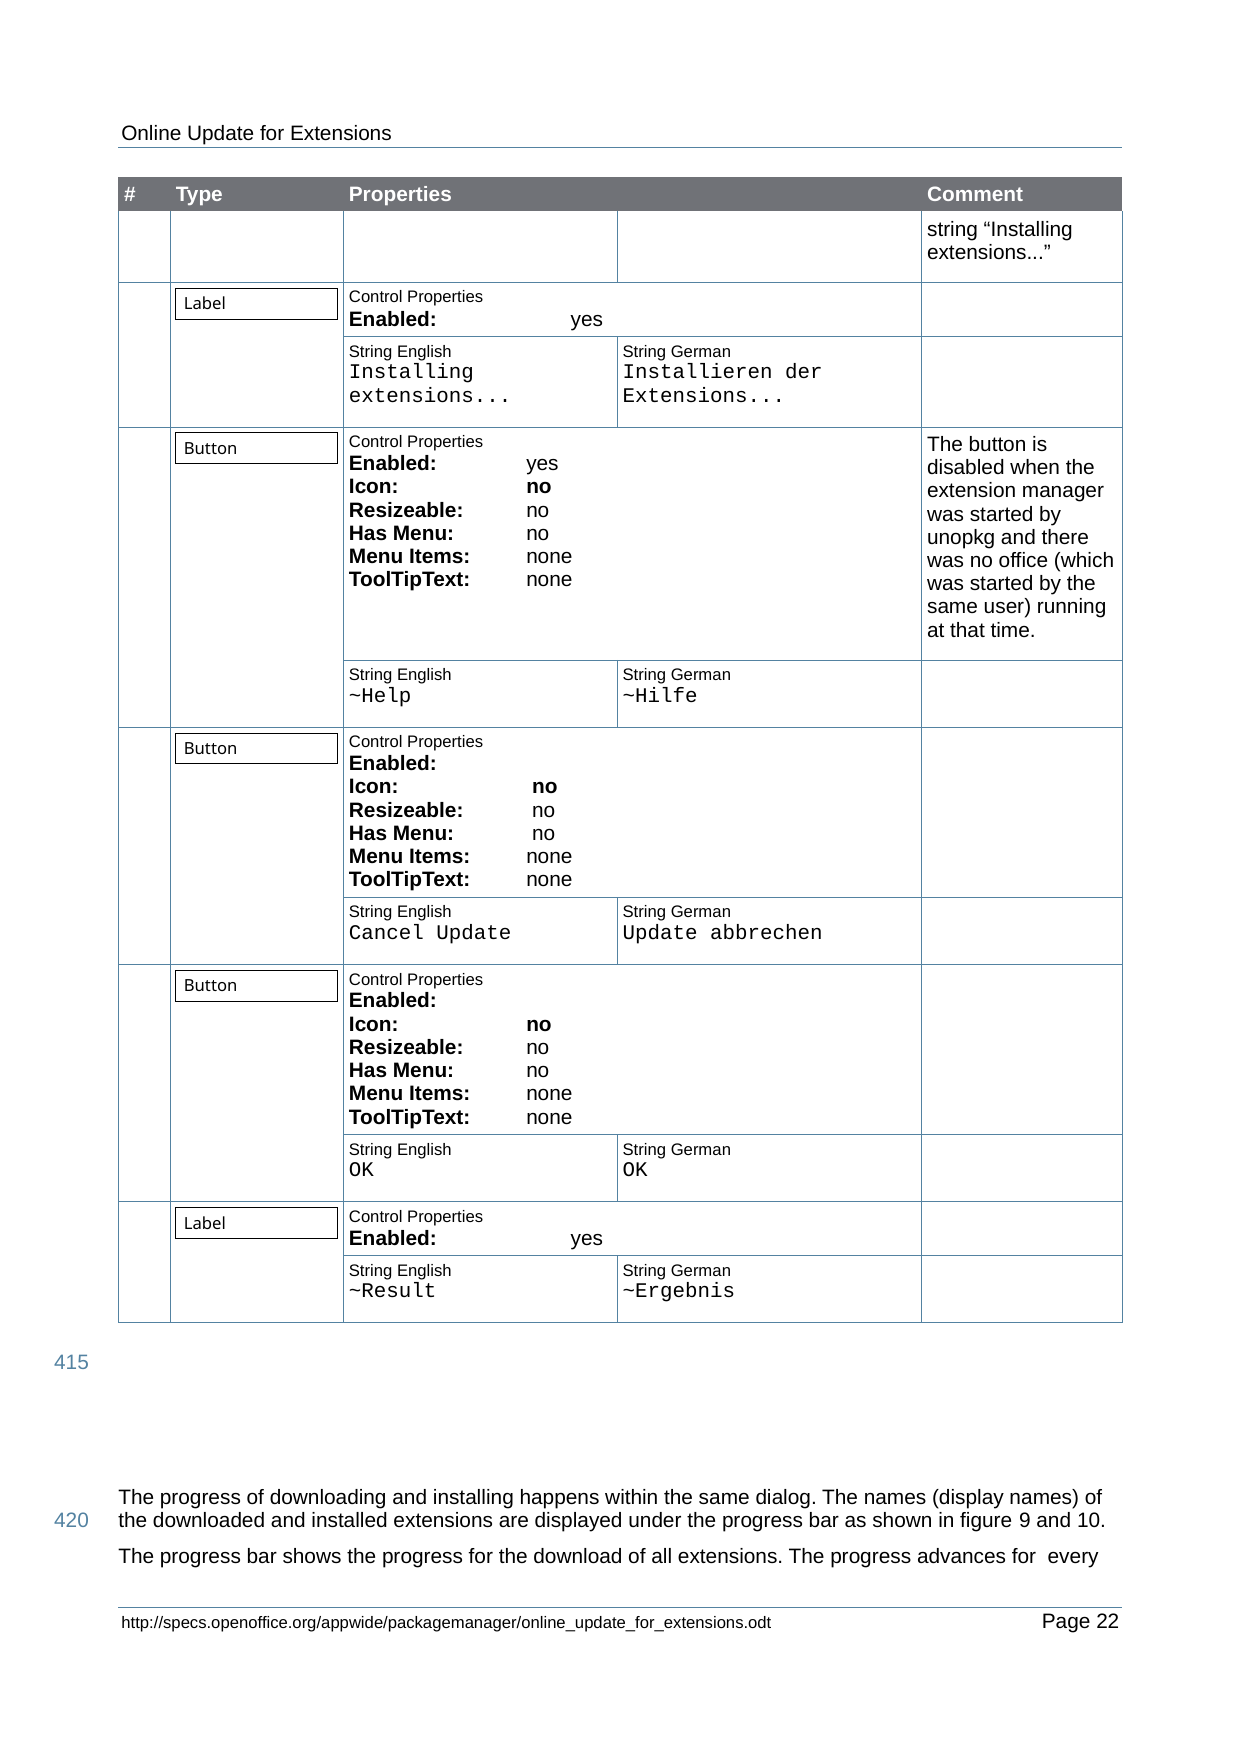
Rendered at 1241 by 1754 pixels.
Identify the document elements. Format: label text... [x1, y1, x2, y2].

table_cell [922, 337, 1122, 427]
table_cell String German Update abbrechen [618, 898, 921, 964]
table_header Comment [921, 177, 1122, 211]
table_cell [922, 898, 1122, 964]
table_header [922, 728, 1122, 897]
table_header Control Properties Enabled: yes Icon: no Resizeable: no Has Menu: no Menu Items: none ToolTipText: none [344, 428, 921, 660]
table_cell String German ~Hilfe [618, 661, 921, 727]
table_header Type [170, 177, 343, 211]
table_header Properties [343, 177, 921, 211]
table_header Control Properties Enabled: yes [344, 1202, 921, 1255]
table_cell String English Installing extensions... [344, 337, 617, 427]
table_header [922, 965, 1122, 1134]
table_cell <#> [119, 283, 170, 427]
table_header [922, 1202, 1122, 1255]
table_header Control Properties Enabled: Icon: no Resizeable: no Has Menu: no Menu Items: none ToolTipText: none [344, 965, 921, 1134]
table_cell [171, 428, 343, 727]
table_cell <#> [119, 428, 170, 727]
table_cell [171, 728, 343, 964]
table_cell <#> [119, 211, 170, 282]
text The progress of downloading and installing happens within the same dialog. The names (display names) of the downloaded and installed extensions are displayed under the progress bar as shown in figure 9 and 10. [118, 1485, 1122, 1532]
table_header Control Properties Enabled: yes [344, 283, 921, 336]
table_cell String English ~Help [344, 661, 617, 727]
table_header # [118, 177, 170, 211]
table_cell <#> [119, 728, 170, 964]
table_cell [922, 1135, 1122, 1201]
table_cell [171, 211, 343, 282]
table_cell String English OK [344, 1135, 617, 1201]
table_cell [344, 211, 617, 282]
table_cell [171, 1202, 343, 1322]
table_cell <#> [119, 1202, 170, 1322]
table_cell String German OK [618, 1135, 921, 1201]
table_header The button is disabled when the extension manager was started by unopkg and there was no office (which was started by the same user) running at that time. [922, 428, 1122, 660]
table_cell [171, 283, 343, 427]
table_cell string “Installing extensions...” [922, 211, 1122, 282]
table_cell String English Cancel Update [344, 898, 617, 964]
table_cell [922, 1256, 1122, 1322]
table_cell String English ~Result [344, 1256, 617, 1322]
table_cell <#> [119, 965, 170, 1201]
table_header [922, 283, 1122, 336]
table_cell [618, 211, 921, 282]
table_cell String German ~Ergebnis [618, 1256, 921, 1322]
table_cell [922, 661, 1122, 727]
text The progress bar shows the progress for the download of all extensions. The progress advances for every [118, 1544, 1122, 1567]
table_cell String German Installieren der Extensions... [618, 337, 921, 427]
table_cell [171, 965, 343, 1201]
table_header Control Properties Enabled: Icon: no Resizeable: no Has Menu: no Menu Items: none ToolTipText: none [344, 728, 921, 897]
